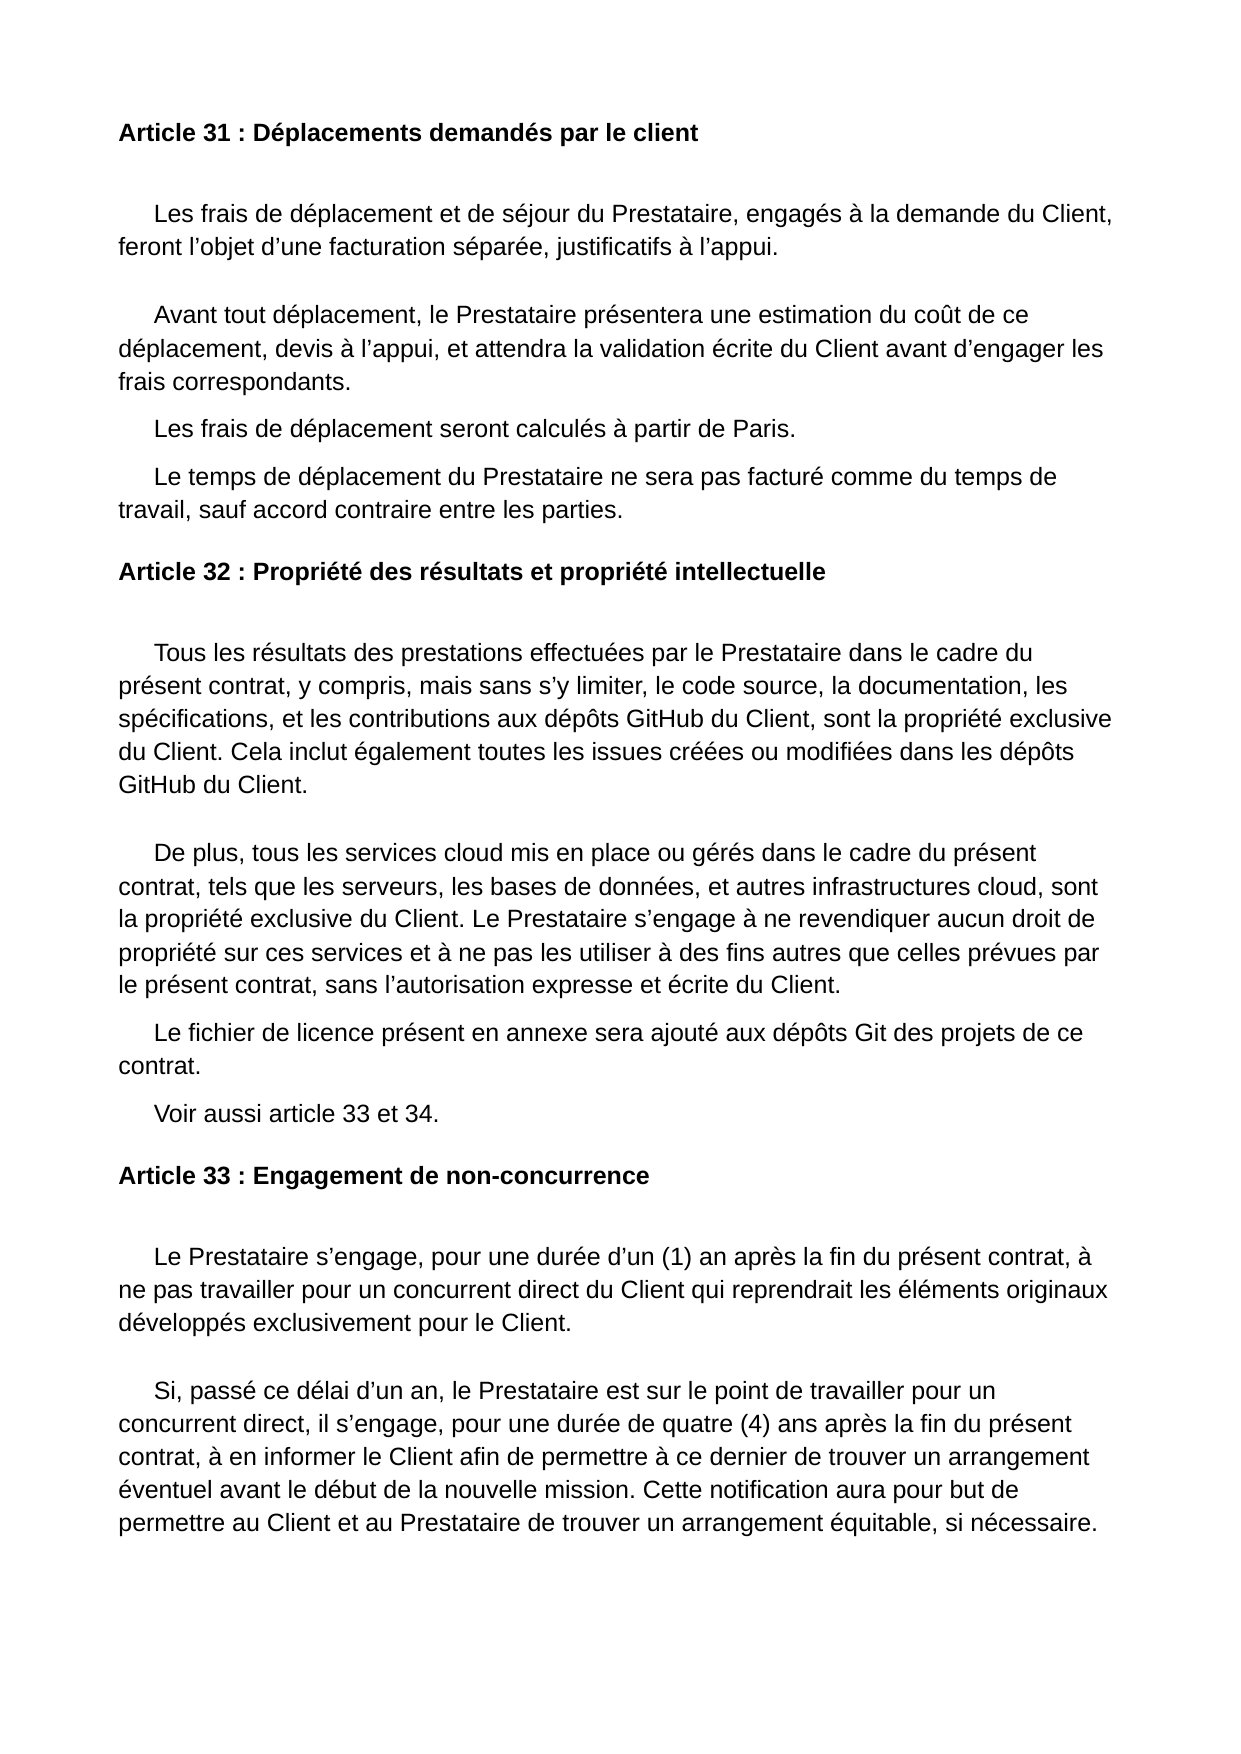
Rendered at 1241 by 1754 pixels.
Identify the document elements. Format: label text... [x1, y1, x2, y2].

text Tous les résultats des prestations effectuées par le Prestataire dans le cadre du présent contrat, y compris, mais sans s’y limiter, le code source, la documentation, les spécifications, et les contributions aux dépôts GitHub du Client, sont la propriété exclusive du Client. Cela inclut également toutes les issues créées ou modifiées dans les dépôts GitHub du Client. [118, 638, 1122, 799]
text Avant tout déplacement, le Prestataire présentera une estimation du coût de ce déplacement, devis à l’appui, et attendra la validation écrite du Client avant d’engager les frais correspondants. [118, 301, 1122, 395]
text Le Prestataire s’engage, pour une durée d’un (1) an après la fin du présent contrat, à ne pas travailler pour un concurrent direct du Client qui reprendrait les éléments originaux développés exclusivement pour le Client. [118, 1242, 1122, 1337]
text Les frais de déplacement et de séjour du Prestataire, engagés à la demande du Client, feront l’objet d’une facturation séparée, justificatifs à l’appui. [118, 199, 1122, 261]
subtitle Article 33 : Engagement de non-concurrence [118, 1161, 1122, 1190]
text Les frais de déplacement seront calculés à partir de Paris. [118, 414, 1122, 443]
text Si, passé ce délai d’un an, le Prestataire est sur le point de travailler pour un concurrent direct, il s’engage, pour une durée de quatre (4) ans après la fin du présent contrat, à en informer le Client afin de permettre à ce dernier de trouver un arrangement éventuel avant le début de la nouvelle mission. Cette notification aura pour but de permettre au Client et au Prestataire de trouver un arrangement équitable, si nécessaire. [118, 1376, 1122, 1537]
text Le temps de déplacement du Prestataire ne sera pas facturé comme du temps de travail, sauf accord contraire entre les parties. [118, 462, 1122, 523]
text Voir aussi article 33 et 34. [118, 1099, 1122, 1127]
subtitle Article 31 : Déplacements demandés par le client [118, 118, 1122, 147]
subtitle Article 32 : Propriété des résultats et propriété intellectuelle [118, 557, 1122, 586]
text Le fichier de licence présent en annexe sera ajouté aux dépôts Git des projets de ce contrat. [118, 1018, 1122, 1080]
text De plus, tous les services cloud mis en place ou gérés dans le cadre du présent contrat, tels que les serveurs, les bases de données, et autres infrastructures cloud, sont la propriété exclusive du Client. Le Prestataire s’engage à ne revendiquer aucun droit de propriété sur ces services et à ne pas les utiliser à des fins autres que celles prévues par le présent contrat, sans l’autorisation expresse et écrite du Client. [118, 838, 1122, 999]
